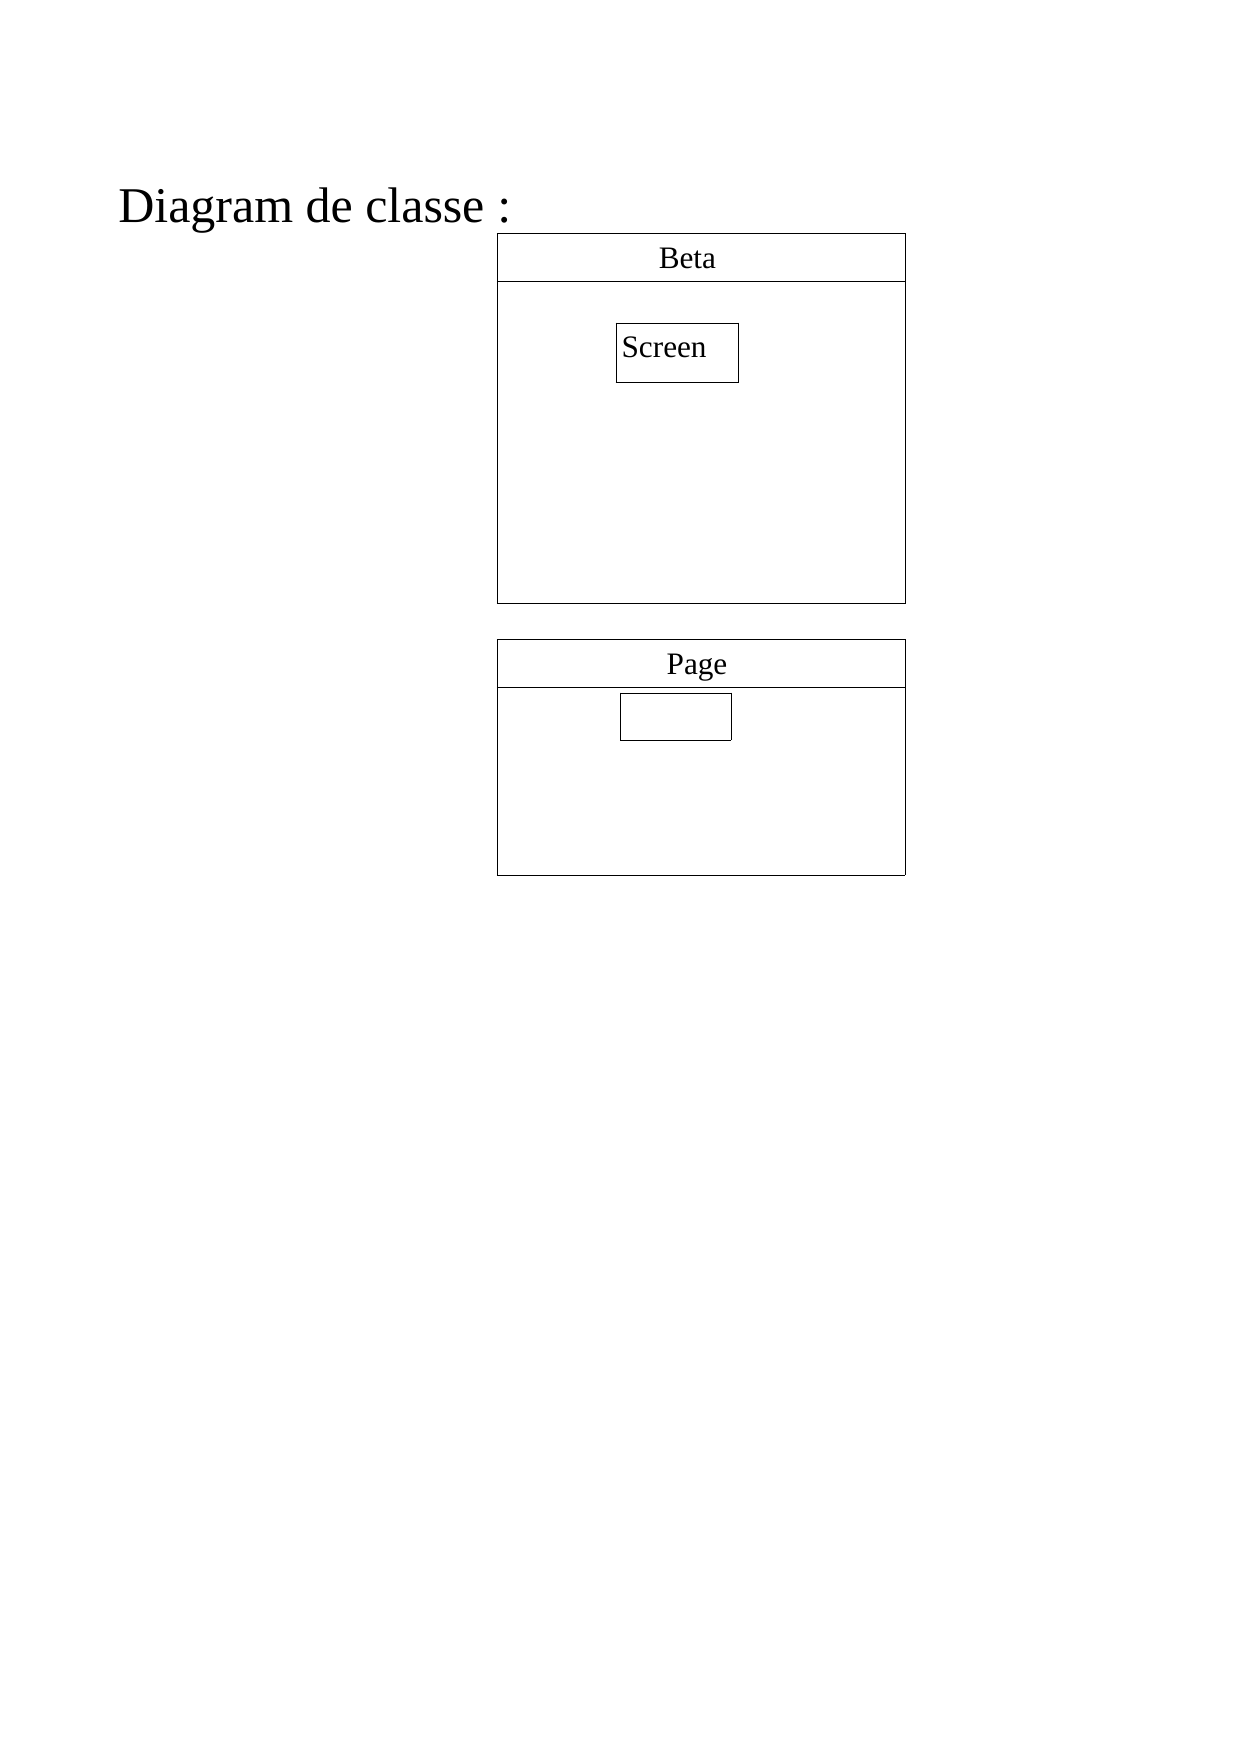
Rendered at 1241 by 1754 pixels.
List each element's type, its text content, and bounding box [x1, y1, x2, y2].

table_header [621, 694, 731, 740]
table_header Beta [498, 234, 905, 281]
table_cell [498, 688, 905, 875]
text Diagram de classe : [118, 176, 1122, 233]
table_header Page [498, 640, 905, 687]
table_header Screen [617, 324, 738, 382]
table_cell [498, 282, 905, 603]
